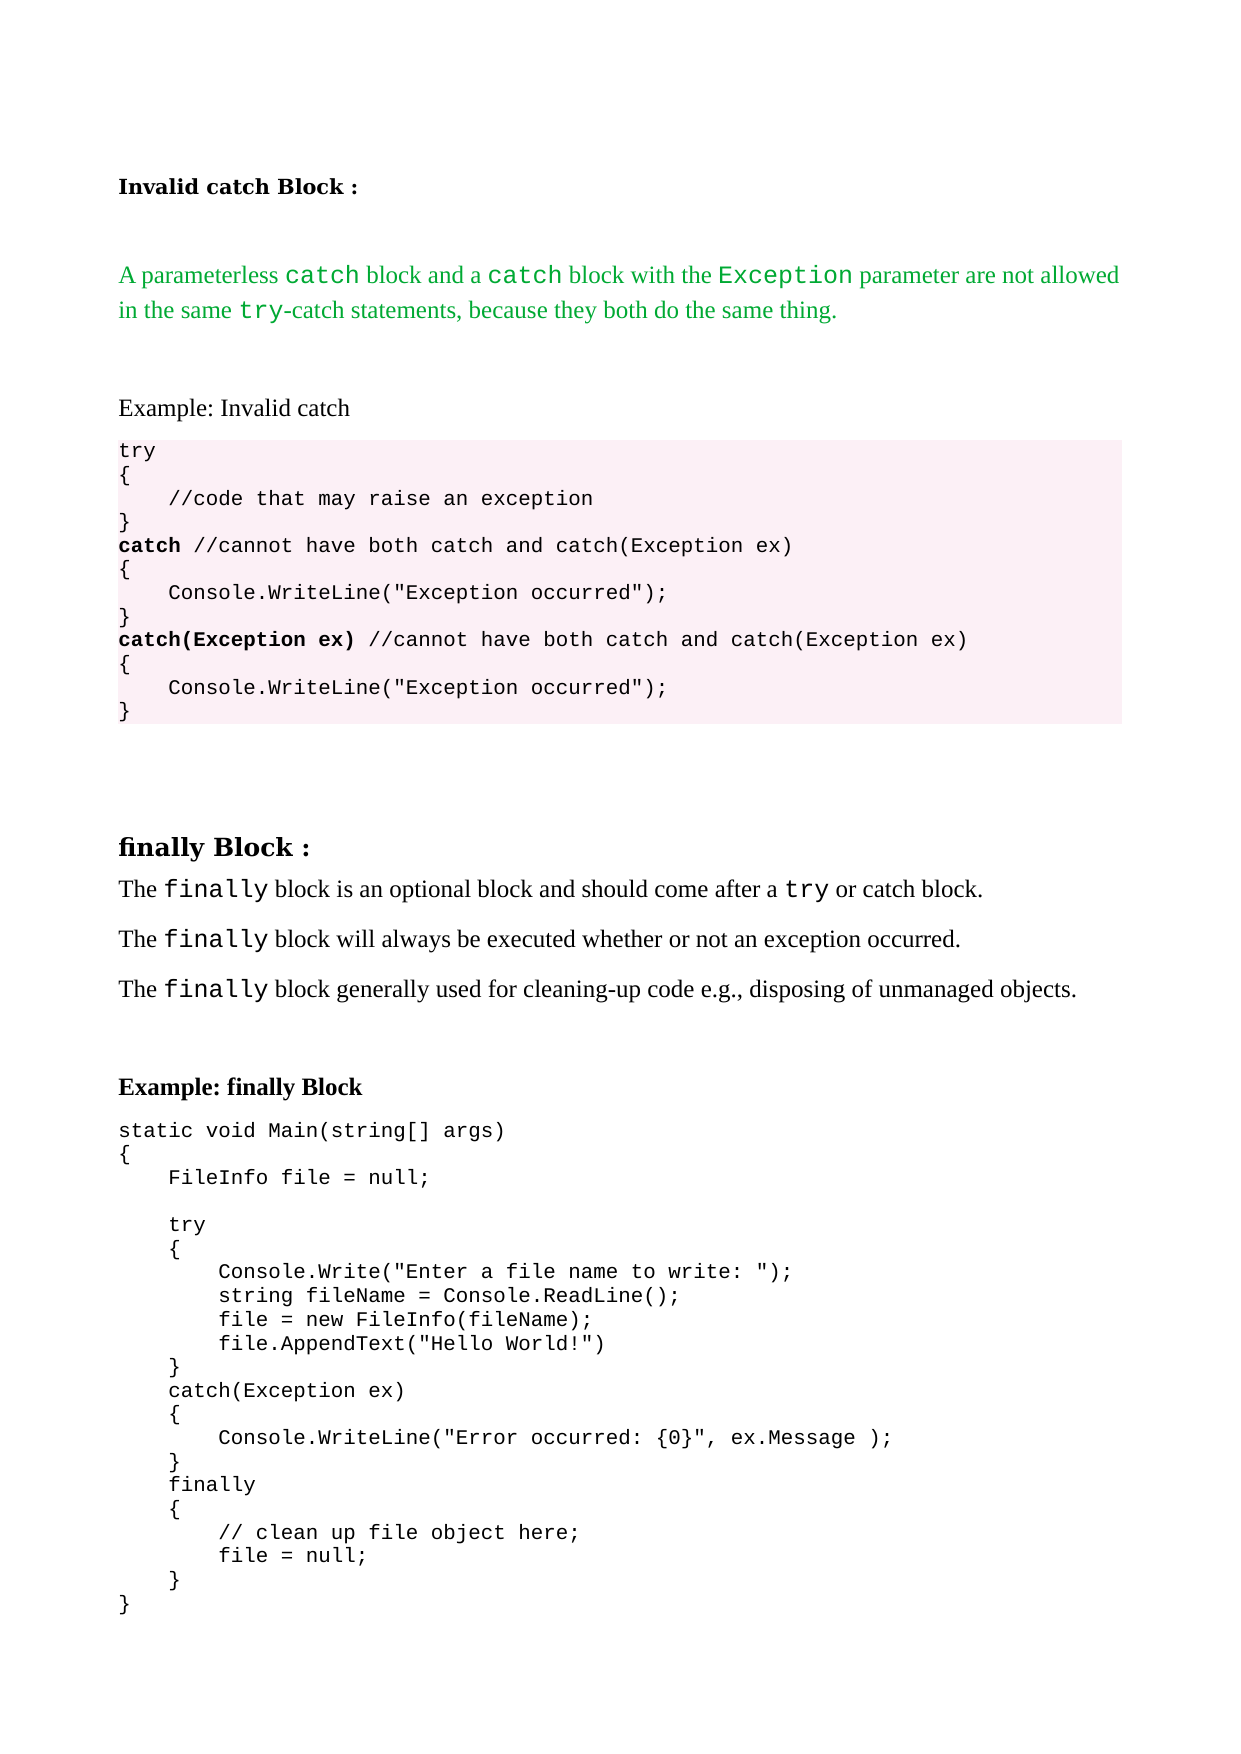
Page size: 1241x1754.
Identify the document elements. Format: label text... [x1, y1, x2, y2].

text Console.Write("Enter a file name to write: "); [118, 1262, 1122, 1285]
text Console.WriteLine("Exception occurred"); [118, 582, 1122, 606]
text } [118, 1593, 1122, 1616]
text file = new FileInfo(fileName); [118, 1309, 1122, 1332]
text file = null; [118, 1545, 1122, 1569]
text The finally block will always be executed whether or not an exception occurred. [118, 924, 1122, 955]
text catch //cannot have both catch and catch(Exception ex) [118, 535, 1122, 558]
text } [118, 700, 1122, 724]
text try [118, 1214, 1122, 1238]
text Console.WriteLine("Exception occurred"); [118, 677, 1122, 700]
text The finally block generally used for cleaning-up code e.g., disposing of unmanaged objects. [118, 974, 1122, 1005]
text { [118, 1238, 1122, 1262]
text try [118, 440, 1122, 464]
text finally [118, 1474, 1122, 1498]
text { [118, 558, 1122, 582]
text string fileName = Console.ReadLine(); [118, 1285, 1122, 1309]
text { [118, 1403, 1122, 1427]
text catch(Exception ex) [118, 1380, 1122, 1403]
text //code that may raise an exception [118, 487, 1122, 511]
text } [118, 1356, 1122, 1380]
text Example: Invalid catch [118, 393, 1122, 421]
text // clean up file object here; [118, 1522, 1122, 1545]
text Console.WriteLine("Error occurred: {0}", ex.Message ); [118, 1427, 1122, 1451]
text { [118, 1498, 1122, 1522]
text { [118, 653, 1122, 677]
text catch(Exception ex) //cannot have both catch and catch(Exception ex) [118, 629, 1122, 653]
text Example: finally Block [118, 1072, 1122, 1101]
text { [118, 464, 1122, 487]
text { [118, 1143, 1122, 1167]
text FileInfo file = null; [118, 1167, 1122, 1191]
subtitle Invalid catch Block : [118, 174, 1122, 199]
text } [118, 606, 1122, 629]
text } [118, 511, 1122, 535]
text } [118, 1569, 1122, 1593]
subtitle finally Block : [118, 833, 1122, 862]
text static void Main(string[] args) [118, 1120, 1122, 1143]
text The finally block is an optional block and should come after a try or catch block. [118, 874, 1122, 905]
text } [118, 1451, 1122, 1474]
text file.AppendText("Hello World!") [118, 1332, 1122, 1356]
text A parameterless catch block and a catch block with the Exception parameter are not allowed in the same try-catch statements, because they both do the same thing. [118, 260, 1122, 326]
